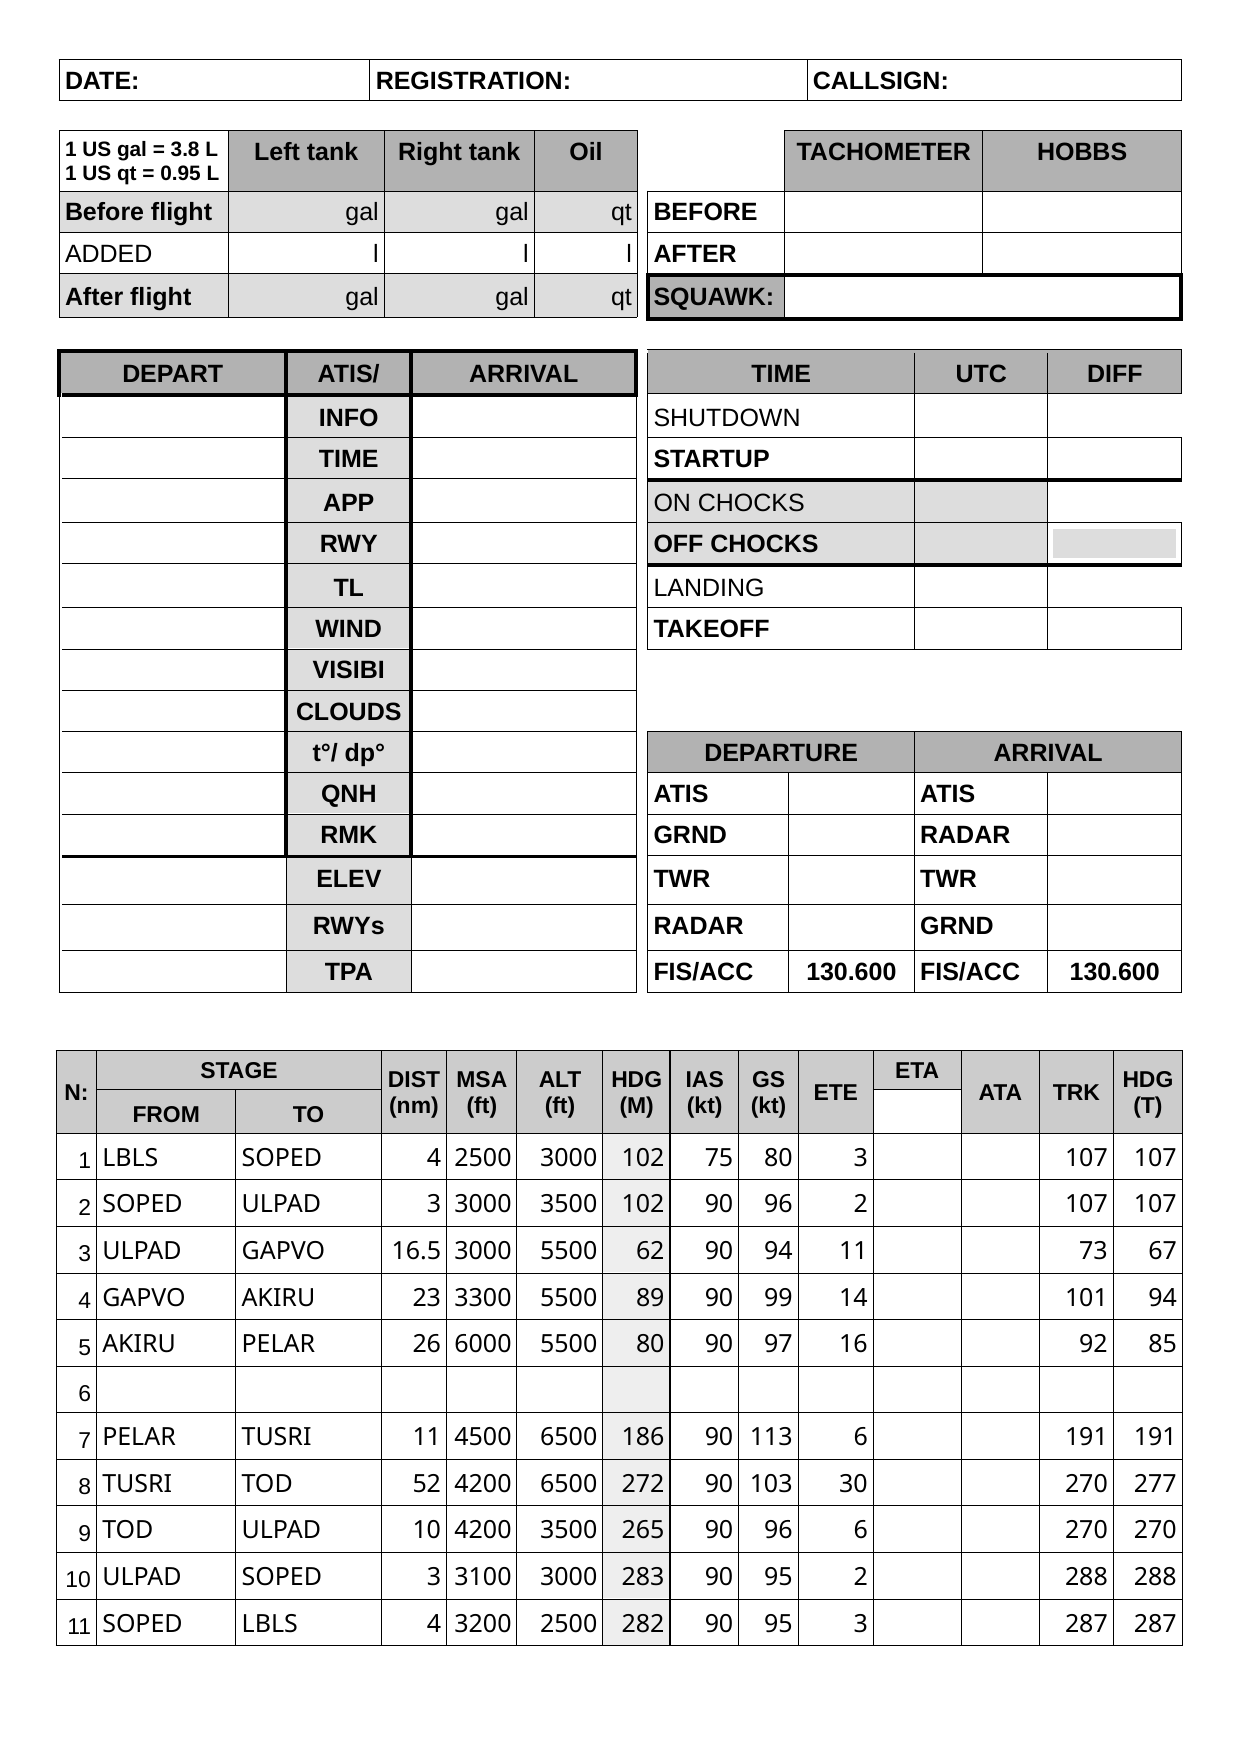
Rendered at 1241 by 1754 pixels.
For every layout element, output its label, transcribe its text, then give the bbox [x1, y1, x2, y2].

table_cell [638, 232, 647, 273]
table_cell 96 [739, 1506, 798, 1552]
table_cell [785, 277, 1179, 317]
table_cell 103 [739, 1460, 798, 1505]
table_cell [60, 607, 284, 648]
table_cell 101 [1040, 1274, 1113, 1319]
table_cell [789, 905, 914, 950]
table_cell 277 [1114, 1460, 1182, 1505]
table_cell [1048, 815, 1181, 855]
table_cell PELAR [236, 1320, 381, 1366]
table_cell 107 [1114, 1180, 1182, 1226]
table_cell [413, 773, 636, 813]
table_cell 30 [799, 1460, 873, 1505]
table_cell 5500 [517, 1320, 602, 1366]
table_cell [60, 393, 284, 437]
table_cell [637, 393, 647, 437]
table_cell 80 [739, 1134, 798, 1179]
table_cell [413, 650, 636, 690]
table_cell 94 [739, 1227, 798, 1272]
table_cell [874, 1413, 961, 1459]
table_cell [962, 1506, 1039, 1552]
table_cell LANDING [648, 567, 914, 607]
table_cell [637, 607, 647, 648]
table_cell 11 [799, 1227, 873, 1272]
table_cell ULPAD [236, 1180, 381, 1226]
table_cell [637, 950, 647, 992]
table_cell [1048, 482, 1181, 522]
table_cell [962, 1134, 1039, 1179]
table_cell [1040, 1367, 1113, 1412]
table_cell 102 [603, 1134, 669, 1179]
table_cell [915, 482, 1047, 522]
table_cell [962, 1367, 1039, 1412]
table_cell 1 [57, 1134, 96, 1179]
table_cell [60, 690, 284, 731]
table_cell 2 [57, 1180, 96, 1226]
table_cell l [229, 233, 384, 273]
table_cell SOPED [236, 1134, 381, 1179]
table_cell SHUTDOWN [648, 394, 914, 437]
table_cell t°/ dp° [288, 732, 409, 772]
table_cell ULPAD [97, 1227, 235, 1272]
table_cell [1048, 394, 1181, 437]
table_cell qt [535, 274, 637, 317]
table_cell 89 [603, 1274, 669, 1319]
table_cell 288 [1114, 1553, 1182, 1598]
table_cell 7 [57, 1413, 96, 1459]
table_cell 3000 [517, 1134, 602, 1179]
table_cell 107 [1114, 1134, 1182, 1179]
table_cell [1048, 856, 1181, 904]
table_cell ELEV [287, 858, 411, 904]
table_cell 3000 [517, 1553, 602, 1598]
table_cell TPA [287, 951, 411, 992]
table_cell 287 [1040, 1600, 1113, 1645]
table_cell 90 [671, 1506, 738, 1552]
table_cell LBLS [236, 1600, 381, 1645]
table_header [638, 130, 648, 191]
table_cell [874, 1134, 961, 1179]
table_cell [874, 1227, 961, 1272]
table_cell 2500 [447, 1134, 516, 1179]
table_cell [874, 1367, 961, 1412]
table_cell [789, 856, 914, 904]
table_cell 3000 [447, 1180, 516, 1226]
table_cell 6000 [447, 1320, 516, 1366]
table_cell [637, 563, 647, 607]
table_cell [962, 1413, 1039, 1459]
table_cell 130.600 [789, 951, 914, 992]
table_cell ULPAD [97, 1553, 235, 1598]
table_header HDG (T) [1114, 1051, 1182, 1133]
table_cell TL [288, 564, 409, 607]
table_cell 85 [1114, 1320, 1182, 1366]
table_cell AKIRU [97, 1320, 235, 1366]
table_cell [1048, 650, 1181, 690]
table_header Oil [535, 131, 637, 191]
table_cell [413, 523, 636, 563]
table_cell 3100 [447, 1553, 516, 1598]
table_cell 4500 [447, 1413, 516, 1459]
table_cell TWR [915, 856, 1047, 904]
table_cell 3500 [517, 1506, 602, 1552]
table_cell 95 [739, 1553, 798, 1598]
table_cell [60, 437, 284, 478]
table_cell 90 [671, 1553, 738, 1598]
table_cell [739, 1367, 798, 1412]
table_cell [799, 1367, 873, 1412]
table_cell [874, 1090, 961, 1133]
table_header HOBBS [983, 131, 1181, 191]
table_header N: [57, 1051, 96, 1133]
table_cell 23 [382, 1274, 446, 1319]
table_cell 5 [57, 1320, 96, 1366]
table_cell RWY [288, 523, 409, 563]
table_cell 3 [57, 1227, 96, 1272]
table_cell [915, 438, 1047, 478]
table_cell AKIRU [236, 1274, 381, 1319]
table_cell 270 [1114, 1506, 1182, 1552]
table_cell 90 [671, 1600, 738, 1645]
table_cell ARRIVAL [915, 732, 1181, 772]
table_cell 107 [1040, 1134, 1113, 1179]
table_cell 191 [1114, 1413, 1182, 1459]
table_cell BEFORE [648, 192, 784, 232]
table_cell 95 [739, 1600, 798, 1645]
table_cell 99 [739, 1274, 798, 1319]
table_cell [874, 1180, 961, 1226]
table_cell [874, 1274, 961, 1319]
table_cell [97, 1367, 235, 1412]
table_header MSA (ft) [447, 1051, 516, 1133]
table_cell [60, 772, 284, 813]
table_header DEPART [61, 353, 284, 393]
table_cell [413, 608, 636, 648]
table_cell 90 [671, 1227, 738, 1272]
table_cell 10 [57, 1553, 96, 1598]
table_cell [60, 478, 284, 522]
table_cell TOD [97, 1506, 235, 1552]
table_cell [637, 649, 648, 690]
table_cell [1048, 608, 1181, 648]
table_cell [671, 1367, 738, 1412]
table_header CALLSIGN: [808, 60, 1181, 100]
table_cell [1048, 905, 1181, 950]
table_cell [60, 522, 284, 563]
table_header [638, 349, 648, 393]
table_cell 10 [382, 1506, 446, 1552]
table_cell [874, 1320, 961, 1366]
table_cell [517, 1367, 602, 1412]
table_cell [789, 815, 914, 855]
table_cell [874, 1506, 961, 1552]
table_cell 67 [1114, 1227, 1182, 1272]
table_cell 6 [799, 1413, 873, 1459]
table_cell 6500 [517, 1460, 602, 1505]
table_header ETE [799, 1051, 873, 1133]
table_header TACHOMETER [785, 131, 982, 191]
table_cell l [535, 233, 637, 273]
table_cell 3 [799, 1600, 873, 1645]
table_cell qt [535, 192, 637, 232]
table_cell 3200 [447, 1600, 516, 1645]
table_cell 3 [382, 1180, 446, 1226]
table_cell [983, 192, 1181, 232]
table_cell After flight [60, 274, 228, 317]
table_cell 4 [57, 1274, 96, 1319]
table_cell 287 [1114, 1600, 1182, 1645]
table_cell [638, 191, 647, 232]
table_cell 75 [671, 1134, 738, 1179]
table_cell 6500 [517, 1413, 602, 1459]
table_cell GAPVO [236, 1227, 381, 1272]
table_cell TOD [236, 1460, 381, 1505]
table_cell 2 [799, 1180, 873, 1226]
table_cell [962, 1320, 1039, 1366]
table_header TIME [648, 350, 914, 393]
table_cell 6 [799, 1506, 873, 1552]
table_header DIST (nm) [382, 1051, 446, 1133]
table_cell 14 [799, 1274, 873, 1319]
table_header TRK [1040, 1051, 1113, 1133]
table_cell gal [385, 192, 534, 232]
table_cell [447, 1367, 516, 1412]
table_cell 186 [603, 1413, 669, 1459]
table_cell 4 [382, 1134, 446, 1179]
table_cell [638, 273, 646, 317]
table_cell [915, 523, 1047, 563]
table_cell [915, 567, 1047, 607]
table_cell [962, 1227, 1039, 1272]
table_cell 90 [671, 1274, 738, 1319]
table_cell ULPAD [236, 1506, 381, 1552]
table_cell 94 [1114, 1274, 1182, 1319]
table_cell 62 [603, 1227, 669, 1272]
table_cell [413, 397, 636, 437]
table_cell 11 [382, 1413, 446, 1459]
table_cell [236, 1367, 381, 1412]
table_cell GRND [915, 905, 1047, 950]
table_header ARRIVAL [413, 353, 634, 393]
table_cell [962, 1600, 1039, 1645]
table_cell 113 [739, 1413, 798, 1459]
table_cell 90 [671, 1460, 738, 1505]
table_cell [60, 563, 284, 607]
table_cell [962, 1180, 1039, 1226]
table_cell gal [229, 274, 384, 317]
table_cell 3000 [447, 1227, 516, 1272]
table_cell [60, 649, 284, 690]
table_cell [874, 1460, 961, 1505]
table_cell [412, 905, 636, 950]
table_header REGISTRATION: [370, 60, 807, 100]
table_cell [1114, 1367, 1182, 1412]
table_cell RMK [288, 815, 409, 855]
table_cell [412, 951, 636, 992]
table_cell 3300 [447, 1274, 516, 1319]
table_cell GAPVO [97, 1274, 235, 1319]
table_cell 90 [671, 1320, 738, 1366]
table_cell [1048, 773, 1181, 813]
table_cell [60, 855, 286, 904]
table_cell 8 [57, 1460, 96, 1505]
table_cell 52 [382, 1460, 446, 1505]
table_cell INFO [288, 397, 409, 437]
table_cell l [385, 233, 534, 273]
table_header ETA [874, 1051, 961, 1089]
table_cell 5500 [517, 1274, 602, 1319]
table_cell SOPED [97, 1600, 235, 1645]
table_cell WIND [288, 608, 409, 648]
table_cell [413, 438, 636, 478]
table_cell DEPARTURE [648, 732, 914, 772]
table_cell 90 [671, 1413, 738, 1459]
table_cell 107 [1040, 1180, 1113, 1226]
table_cell [412, 858, 636, 904]
table_header ALT (ft) [517, 1051, 602, 1133]
table_cell [637, 814, 647, 855]
table_header [648, 130, 784, 191]
table_cell 3500 [517, 1180, 602, 1226]
table_cell [637, 690, 648, 731]
table_cell TO [236, 1090, 381, 1133]
table_cell [413, 691, 636, 731]
table_cell FROM [97, 1090, 235, 1133]
table_cell 6 [57, 1367, 96, 1412]
table_cell FIS/ACC [648, 951, 788, 992]
table_cell [785, 233, 982, 273]
table_cell [637, 522, 647, 563]
table_cell ATIS [915, 773, 1047, 813]
table_header DIFF [1048, 350, 1181, 393]
table_cell [413, 815, 636, 855]
table_cell [60, 950, 286, 992]
table_cell [637, 478, 647, 522]
table_cell PELAR [97, 1413, 235, 1459]
table_cell RADAR [915, 815, 1047, 855]
table_header IAS (kt) [671, 1051, 738, 1133]
table_cell 90 [671, 1180, 738, 1226]
table_cell 11 [57, 1600, 96, 1645]
table_cell [637, 904, 647, 950]
table_cell 4 [382, 1600, 446, 1645]
table_cell TWR [648, 856, 788, 904]
table_header 1 US gal = 3.8 L 1 US qt = 0.95 L [60, 131, 228, 191]
table_cell 102 [603, 1180, 669, 1226]
table_cell [915, 394, 1047, 437]
table_cell [648, 690, 914, 731]
table_cell ATIS [648, 773, 788, 813]
table_cell 16 [799, 1320, 873, 1366]
table_cell 191 [1040, 1413, 1113, 1459]
table_cell [413, 479, 636, 522]
table_header Right tank [385, 131, 534, 191]
table_cell 16.5 [382, 1227, 446, 1272]
table_header HDG (M) [603, 1051, 669, 1133]
table_cell 282 [603, 1600, 669, 1645]
table_cell 4200 [447, 1506, 516, 1552]
table_cell APP [288, 479, 409, 522]
table_cell [60, 731, 284, 772]
table_cell TUSRI [97, 1460, 235, 1505]
table_header UTC [914, 350, 1048, 393]
table_header GS (kt) [739, 1051, 798, 1133]
table_cell [874, 1600, 961, 1645]
table_cell [962, 1553, 1039, 1598]
table_cell VISIBI [288, 650, 409, 690]
table_cell [603, 1367, 669, 1412]
table_cell 97 [739, 1320, 798, 1366]
table_cell [1048, 523, 1181, 563]
table_cell ADDED [60, 233, 228, 273]
table_cell [785, 192, 982, 232]
table_cell CLOUDS [288, 691, 409, 731]
table_cell 270 [1040, 1506, 1113, 1552]
table_cell 26 [382, 1320, 446, 1366]
table_cell STARTUP [648, 438, 914, 478]
table_cell [874, 1553, 961, 1598]
table_cell [413, 564, 636, 607]
table_cell [983, 233, 1181, 273]
table_cell 3 [799, 1134, 873, 1179]
table_cell Before flight [60, 192, 228, 232]
table_cell 96 [739, 1180, 798, 1226]
table_cell [914, 650, 1048, 690]
table_cell TUSRI [236, 1413, 381, 1459]
table_cell AFTER [648, 233, 784, 273]
table_cell 92 [1040, 1320, 1113, 1366]
table_cell ON CHOCKS [648, 482, 914, 522]
table_cell 272 [603, 1460, 669, 1505]
table_cell QNH [288, 773, 409, 813]
table_cell 3 [382, 1553, 446, 1598]
table_cell [789, 773, 914, 813]
table_cell [413, 732, 636, 772]
table_cell [788, 650, 914, 690]
table_cell RADAR [648, 905, 788, 950]
table_header ATA [962, 1051, 1039, 1133]
table_cell 80 [603, 1320, 669, 1366]
table_cell [914, 690, 1181, 731]
table_header STAGE [97, 1051, 381, 1089]
table_cell [637, 855, 647, 904]
table_cell TIME [288, 438, 409, 478]
table_cell FIS/ACC [915, 951, 1047, 992]
table_cell [60, 814, 284, 855]
table_cell [962, 1460, 1039, 1505]
table_cell 283 [603, 1553, 669, 1598]
table_cell LBLS [97, 1134, 235, 1179]
table_cell gal [229, 192, 384, 232]
table_cell 130.600 [1048, 951, 1181, 992]
table_cell GRND [648, 815, 788, 855]
table_cell [60, 904, 286, 950]
table_cell OFF CHOCKS [648, 523, 914, 563]
table_cell RWYs [287, 905, 411, 950]
table_cell 265 [603, 1506, 669, 1552]
table_cell [637, 731, 647, 772]
table_cell 2500 [517, 1600, 602, 1645]
table_cell [962, 1274, 1039, 1319]
table_header DATE: [60, 60, 369, 100]
table_cell SOPED [97, 1180, 235, 1226]
table_cell SOPED [236, 1553, 381, 1598]
table_header Left tank [229, 131, 384, 191]
table_cell gal [385, 274, 534, 317]
table_cell SQUAWK: [650, 277, 784, 317]
table_cell 4200 [447, 1460, 516, 1505]
table_cell [637, 437, 647, 478]
table_header ATIS/ [288, 353, 409, 393]
table_cell 288 [1040, 1553, 1113, 1598]
table_cell [637, 772, 647, 813]
table_cell TAKEOFF [648, 608, 914, 648]
table_cell [648, 650, 788, 690]
table_cell 73 [1040, 1227, 1113, 1272]
table_cell 2 [799, 1553, 873, 1598]
table_cell 5500 [517, 1227, 602, 1272]
table_cell [915, 608, 1047, 648]
table_cell [1048, 438, 1181, 478]
table_cell 9 [57, 1506, 96, 1552]
table_cell 270 [1040, 1460, 1113, 1505]
table_cell [1048, 567, 1181, 607]
table_cell [382, 1367, 446, 1412]
